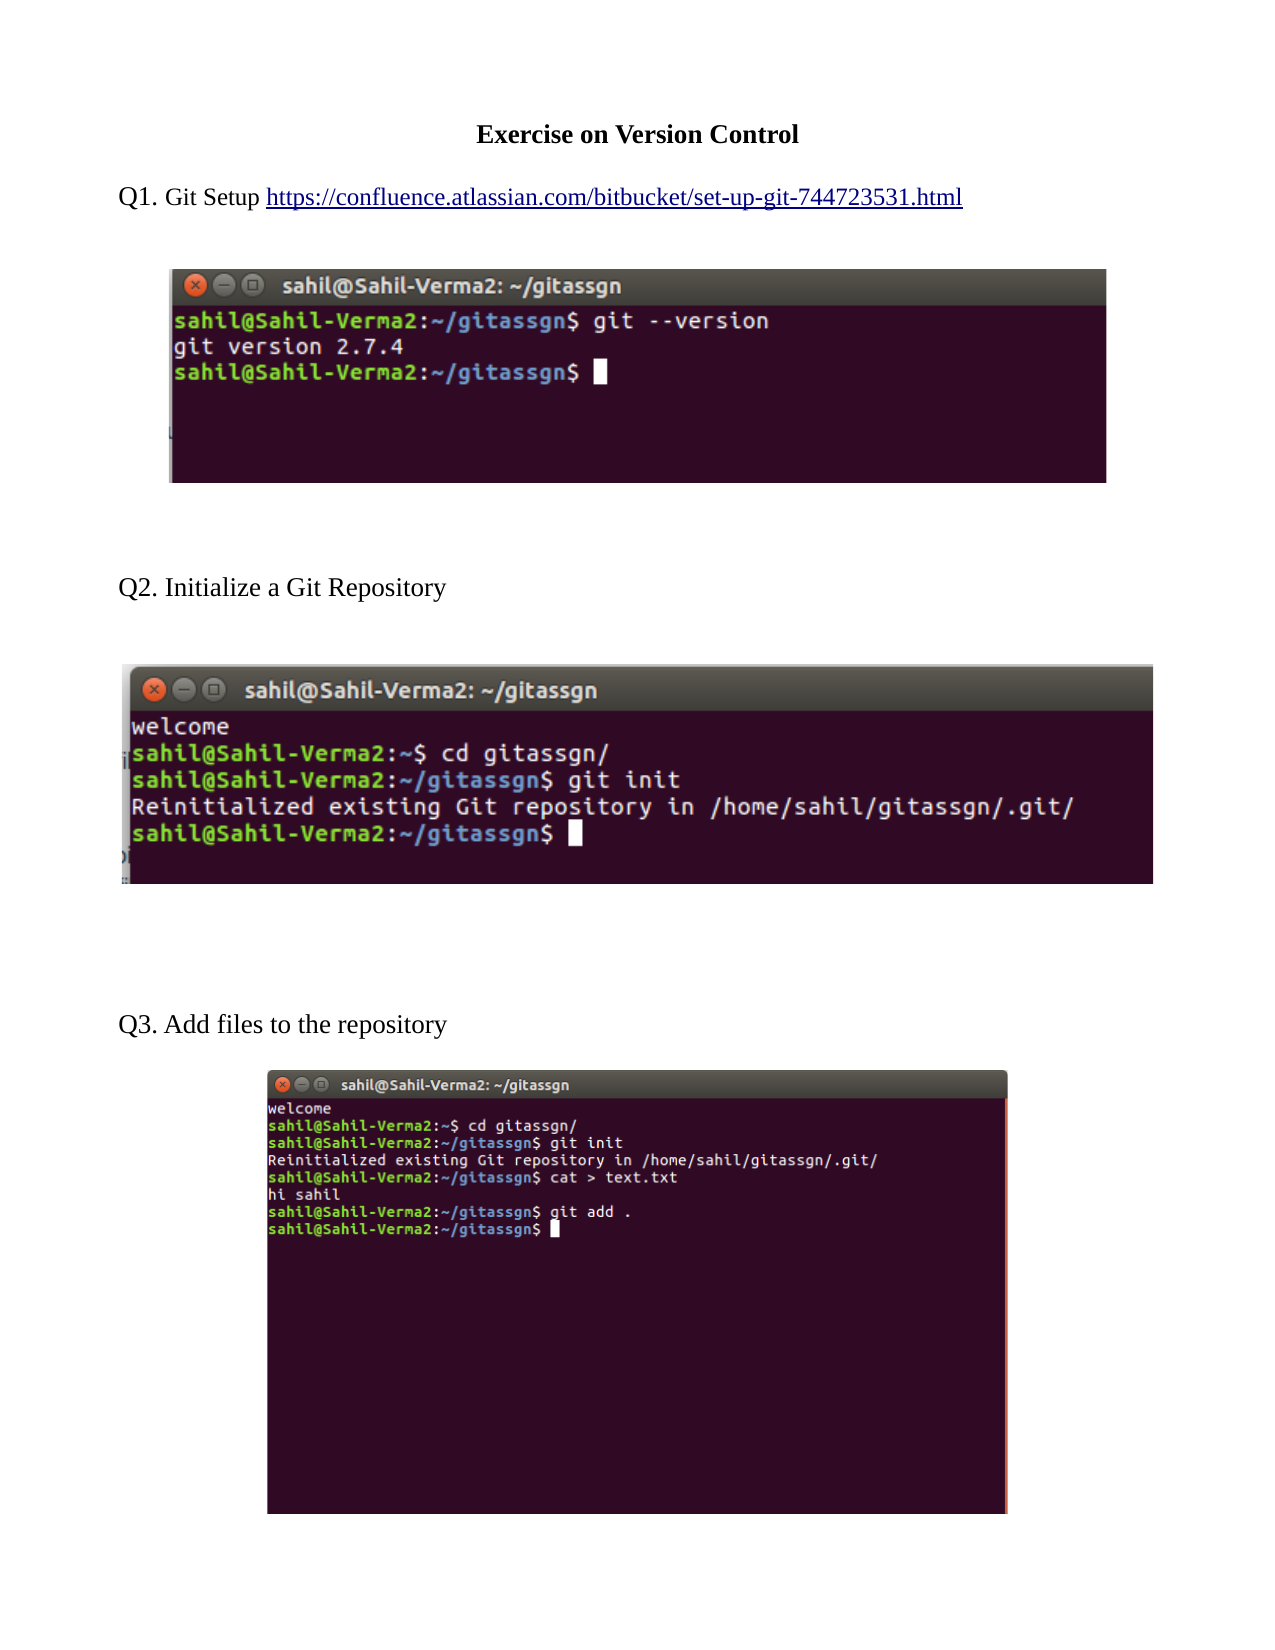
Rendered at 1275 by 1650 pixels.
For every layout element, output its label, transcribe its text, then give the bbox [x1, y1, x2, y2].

text Q1. Git Setup https://confluence.atlassian.com/bitbucket/set-up-git-744723531.html [118, 180, 1157, 212]
text Exercise on Version Control [118, 118, 1157, 149]
text Q3. Add files to the repository [118, 1008, 1157, 1039]
picture [121, 664, 1154, 884]
picture [168, 269, 1107, 483]
picture [267, 1070, 1008, 1514]
text Q2. Initialize a Git Repository [118, 571, 1157, 602]
